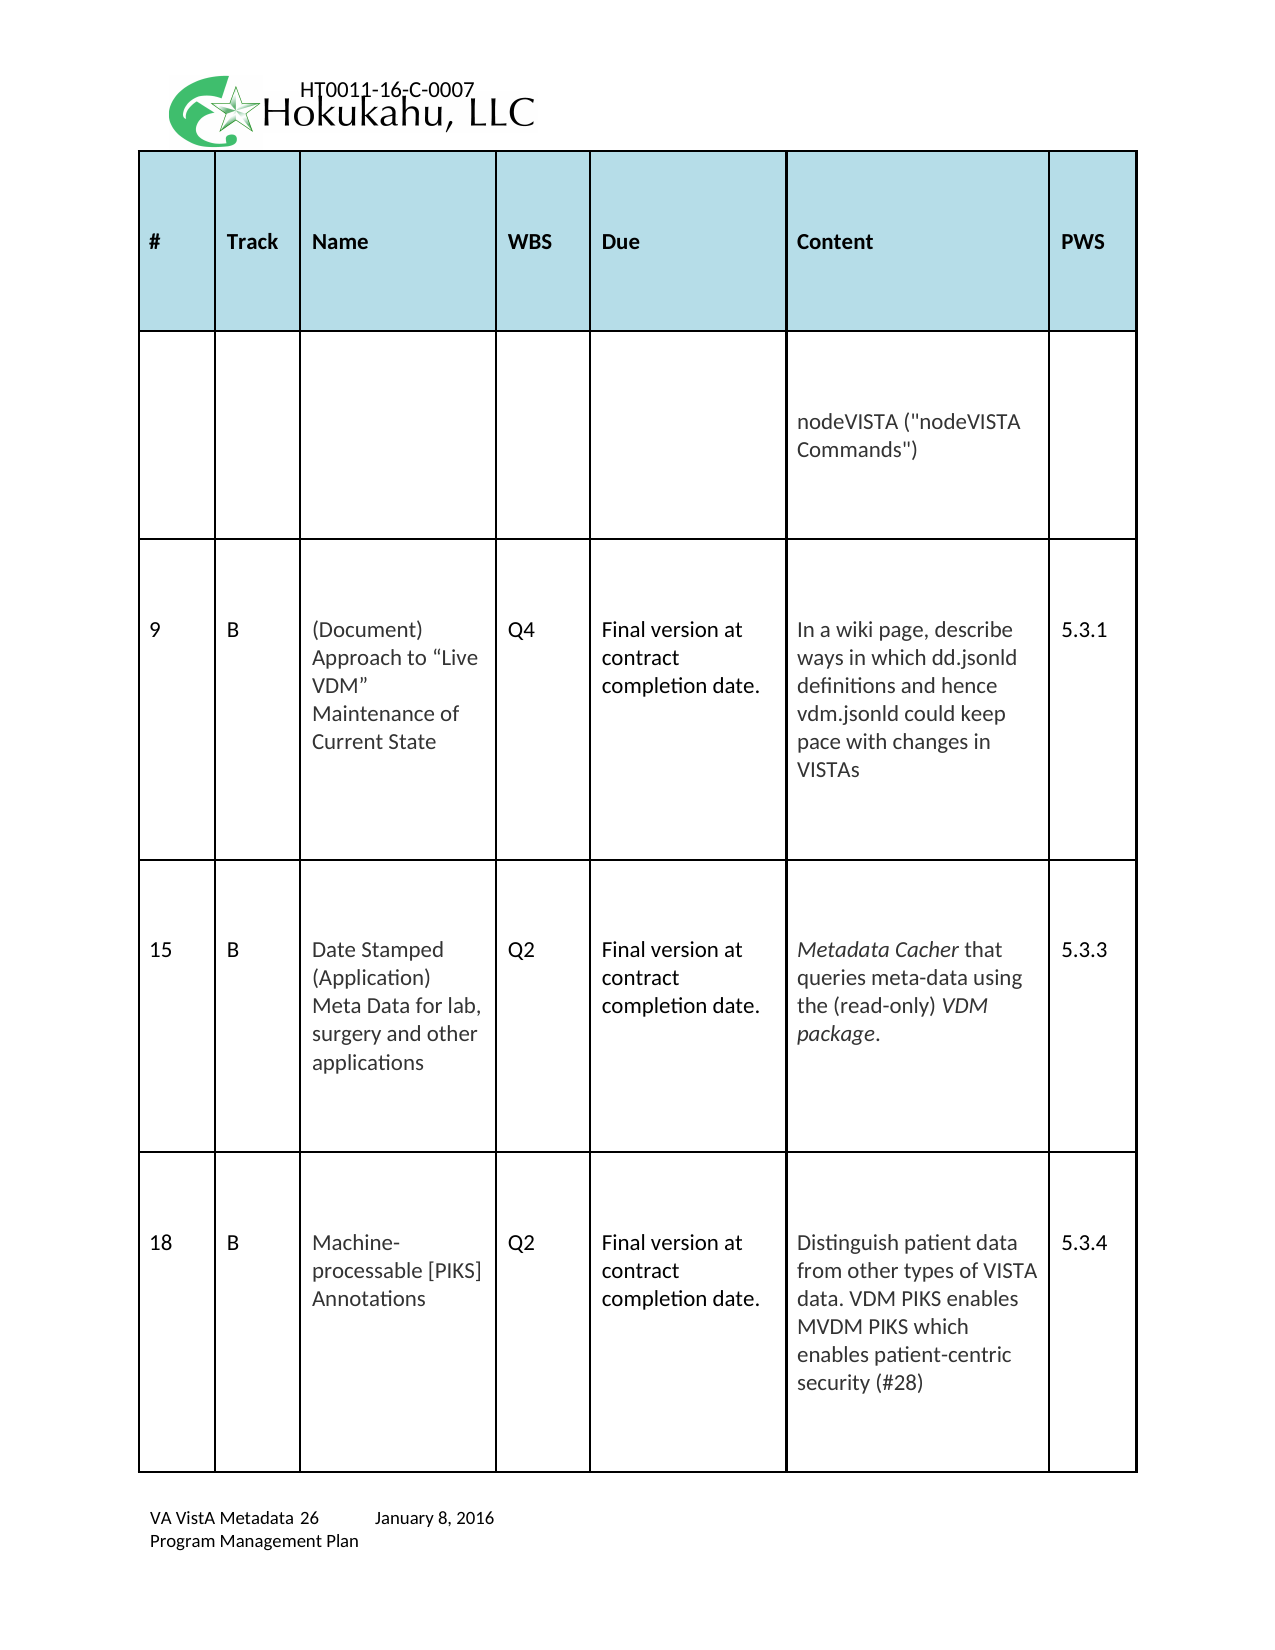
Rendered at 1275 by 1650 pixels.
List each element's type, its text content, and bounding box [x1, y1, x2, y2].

table_header PWS [1050, 152, 1135, 330]
table_cell Q2 [497, 861, 589, 1151]
picture [168, 75, 538, 150]
table_cell Q4 [497, 540, 589, 858]
table_cell B [216, 540, 299, 858]
table_cell 5.3.3 [1050, 861, 1135, 1151]
table_header Due [591, 152, 785, 330]
table_cell (Document) Approach to “Live VDM” Maintenance of Current State [301, 540, 495, 858]
table_cell 5.3.1 [1050, 540, 1135, 858]
table_cell [216, 332, 299, 538]
table_cell Metadata Cacher that queries meta-data using the (read-only) VDM package. [788, 861, 1048, 1151]
table_cell B [216, 861, 299, 1151]
table_cell nodeVISTA ("nodeVISTA Commands") [788, 332, 1048, 538]
table_cell 15 [140, 861, 214, 1151]
table_cell Date Stamped (Application) Meta Data for lab, surgery and other applications [301, 861, 495, 1151]
table_cell 9 [140, 540, 214, 858]
table_cell 18 [140, 1153, 214, 1471]
table_header Content [788, 152, 1048, 330]
table_cell Distinguish patient data from other types of VISTA data. VDM PIKS enables MVDM PIKS which enables patient-centric security (#28) [788, 1153, 1048, 1471]
table_cell Final version at contract completion date. [591, 540, 785, 858]
table_cell 5.3.4 [1050, 1153, 1135, 1471]
table_cell Final version at contract completion date. [591, 861, 785, 1151]
table_cell B [216, 1153, 299, 1471]
table_cell [591, 332, 785, 538]
table_header Track [216, 152, 299, 330]
table_cell [301, 332, 495, 538]
table_cell Machine-processable [PIKS] Annotations [301, 1153, 495, 1471]
table_header Name [301, 152, 495, 330]
table_cell Final version at contract completion date. [591, 1153, 785, 1471]
table_cell [140, 332, 214, 538]
table_header WBS [497, 152, 589, 330]
table_cell [497, 332, 589, 538]
table_cell In a wiki page, describe ways in which dd.jsonld definitions and hence vdm.jsonld could keep pace with changes in VISTAs [788, 540, 1048, 858]
table_header # [140, 152, 214, 330]
table_cell Q2 [497, 1153, 589, 1471]
table_cell [1050, 332, 1135, 538]
